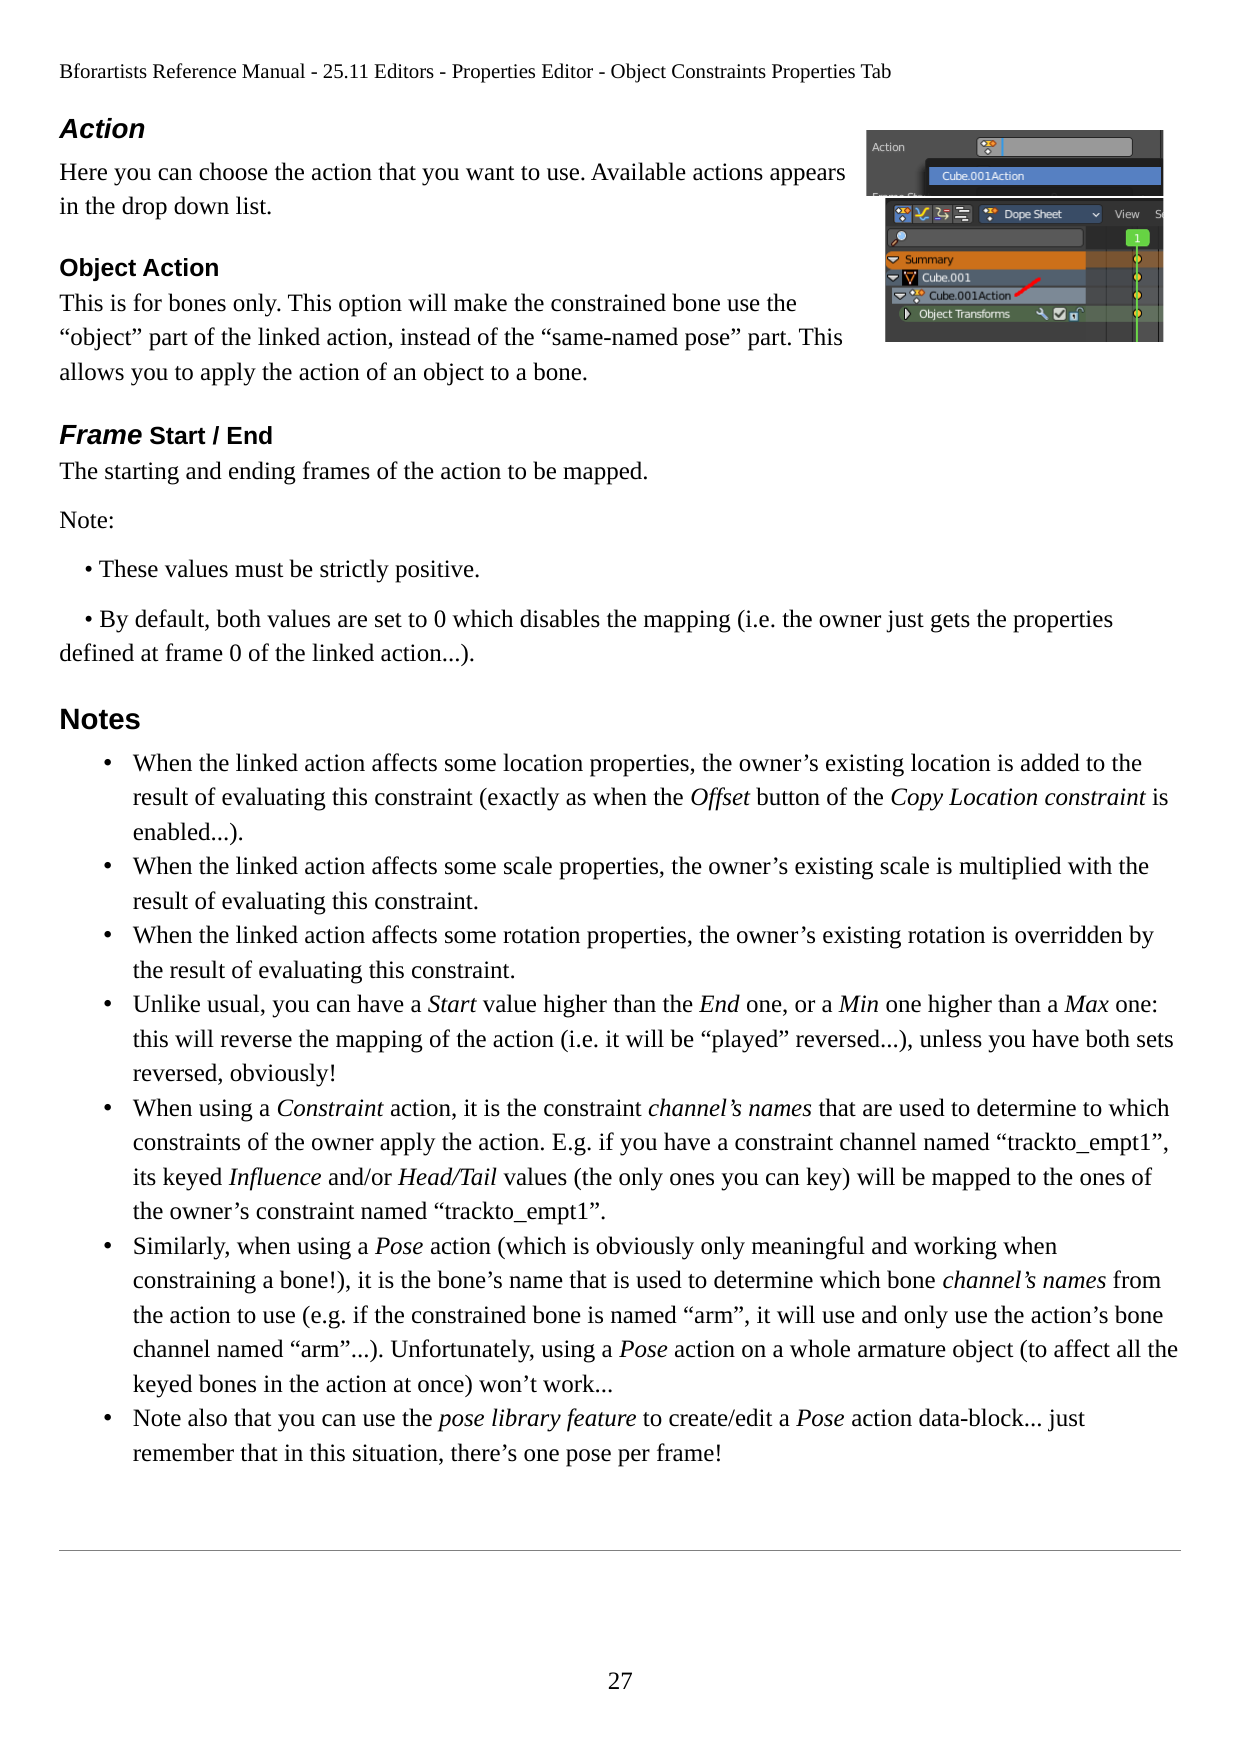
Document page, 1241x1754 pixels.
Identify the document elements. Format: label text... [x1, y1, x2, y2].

text Here you can choose the action that you want to use. Available actions appears in the drop down list. [59, 157, 1181, 220]
list When the linked action affects some location properties, the owner’s existing location is added to the result of evaluating this constraint (exactly as when the Offset button of the Copy Location constraint is enabled...). [103, 748, 1181, 846]
text • These values must be strictly positive. [59, 554, 1181, 583]
text The starting and ending frames of the action to be mapped. [59, 456, 1181, 485]
subtitle Object Action [59, 253, 885, 282]
list When the linked action affects some rotation properties, the owner’s existing rotation is overridden by the result of evaluating this constraint. [103, 920, 1181, 984]
subtitle [1164, 253, 1181, 282]
list When the linked action affects some scale properties, the owner’s existing scale is multiplied with the result of evaluating this constraint. [103, 851, 1181, 915]
list Unlike usual, you can have a Start value higher than the End one, or a Min one higher than a Max one: this will reverse the mapping of the action (i.e. it will be “played” reversed...), unless you have both sets reversed, obviously! [103, 989, 1181, 1087]
text Note: [59, 506, 1181, 534]
picture [885, 198, 1164, 342]
text • By default, both values are set to 0 which disables the mapping (i.e. the owner just gets the properties defined at frame 0 of the linked action...). [59, 604, 1181, 667]
list When using a Constraint action, it is the constraint channel’s names that are used to determine to which constraints of the owner apply the action. E.g. if you have a constraint channel named “trackto_empt1”, its keyed Influence and/or Head/Tail values (the only ones you can key) will be mapped to the ones of the owner’s constraint named “trackto_empt1”. [103, 1093, 1181, 1225]
list Note also that you can use the pose library feature to create/edit a Pose action data-block... just remember that in this situation, there’s one pose per frame! [103, 1403, 1181, 1466]
picture [866, 130, 1164, 196]
list Similarly, when using a Pose action (which is obviously only meaningful and working when constraining a bone!), it is the bone’s name that is used to determine which bone channel’s names from the action to use (e.g. if the constrained bone is named “arm”, it will use and only use the action’s bone channel named “arm”...). Unfortunately, using a Pose action on a whole armature object (to affect all the keyed bones in the action at once) won’t work... [103, 1231, 1181, 1397]
subtitle Action [59, 113, 1181, 144]
subtitle Notes [59, 702, 1181, 736]
subtitle Frame Start / End [59, 418, 1181, 450]
text This is for bones only. This option will make the constrained bone use the “object” part of the linked action, instead of the “same-named pose” part. This allows you to apply the action of an object to a bone. [59, 288, 1181, 386]
